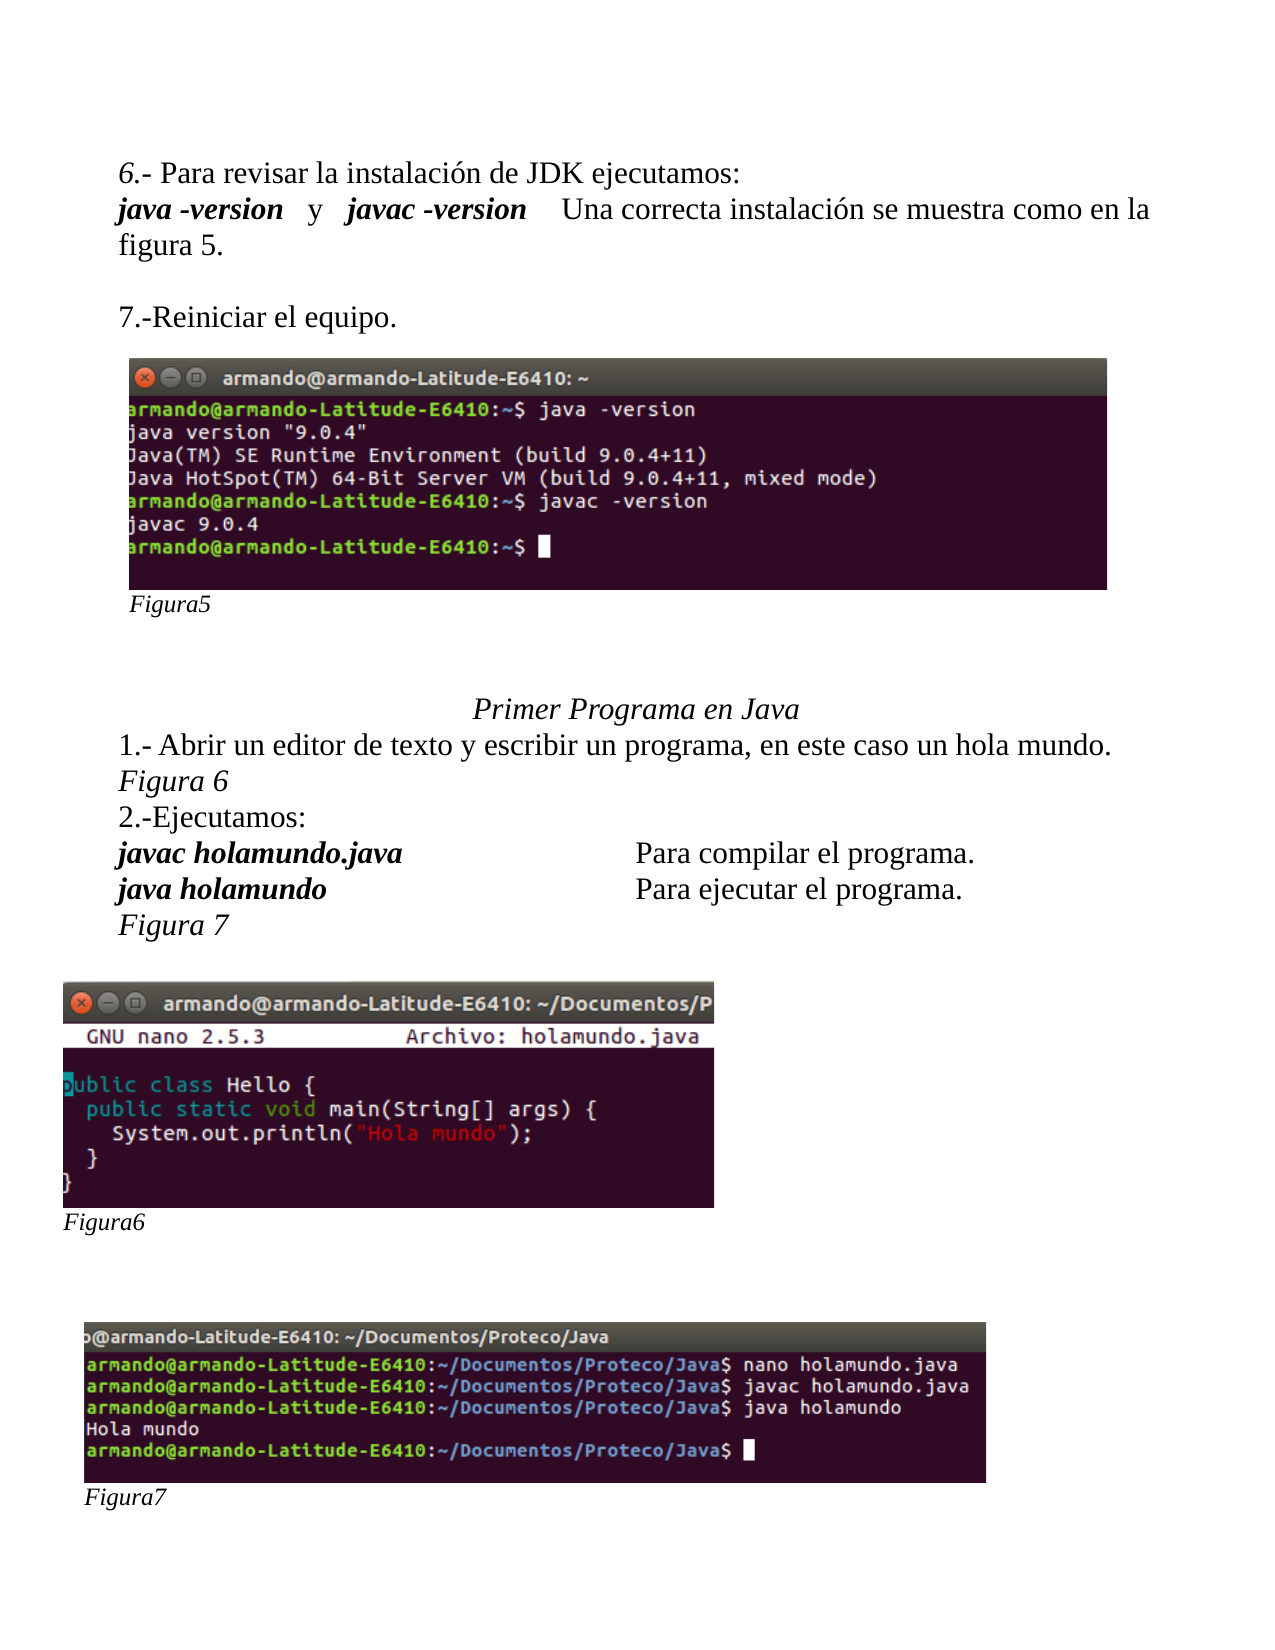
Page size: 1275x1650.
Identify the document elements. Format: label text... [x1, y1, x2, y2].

text Figura 6 [118, 762, 1157, 798]
picture [63, 981, 586, 1169]
text Figura5 [129, 590, 1107, 618]
text 1.- Abrir un editor de texto y escribir un programa, en este caso un hola mundo. [118, 726, 1157, 762]
text javac holamundo.java Para compilar el programa. [118, 834, 1157, 870]
text java -version y javac -version Una correcta instalación se muestra como en la figura 5. [118, 190, 1157, 262]
text Primer Programa en Java [118, 690, 1157, 726]
text Figura7 [84, 1323, 986, 1511]
text 6.- Para revisar la instalación de JDK ejecutamos: [118, 154, 1157, 190]
text 2.-Ejecutamos: [118, 798, 1157, 834]
picture [129, 358, 1108, 590]
text Figura6 [63, 982, 714, 1236]
text 7.-Reiniciar el equipo. [118, 298, 1157, 334]
text java holamundo Para ejecutar el programa. [118, 870, 1157, 906]
text Figura 7 [118, 906, 1157, 942]
